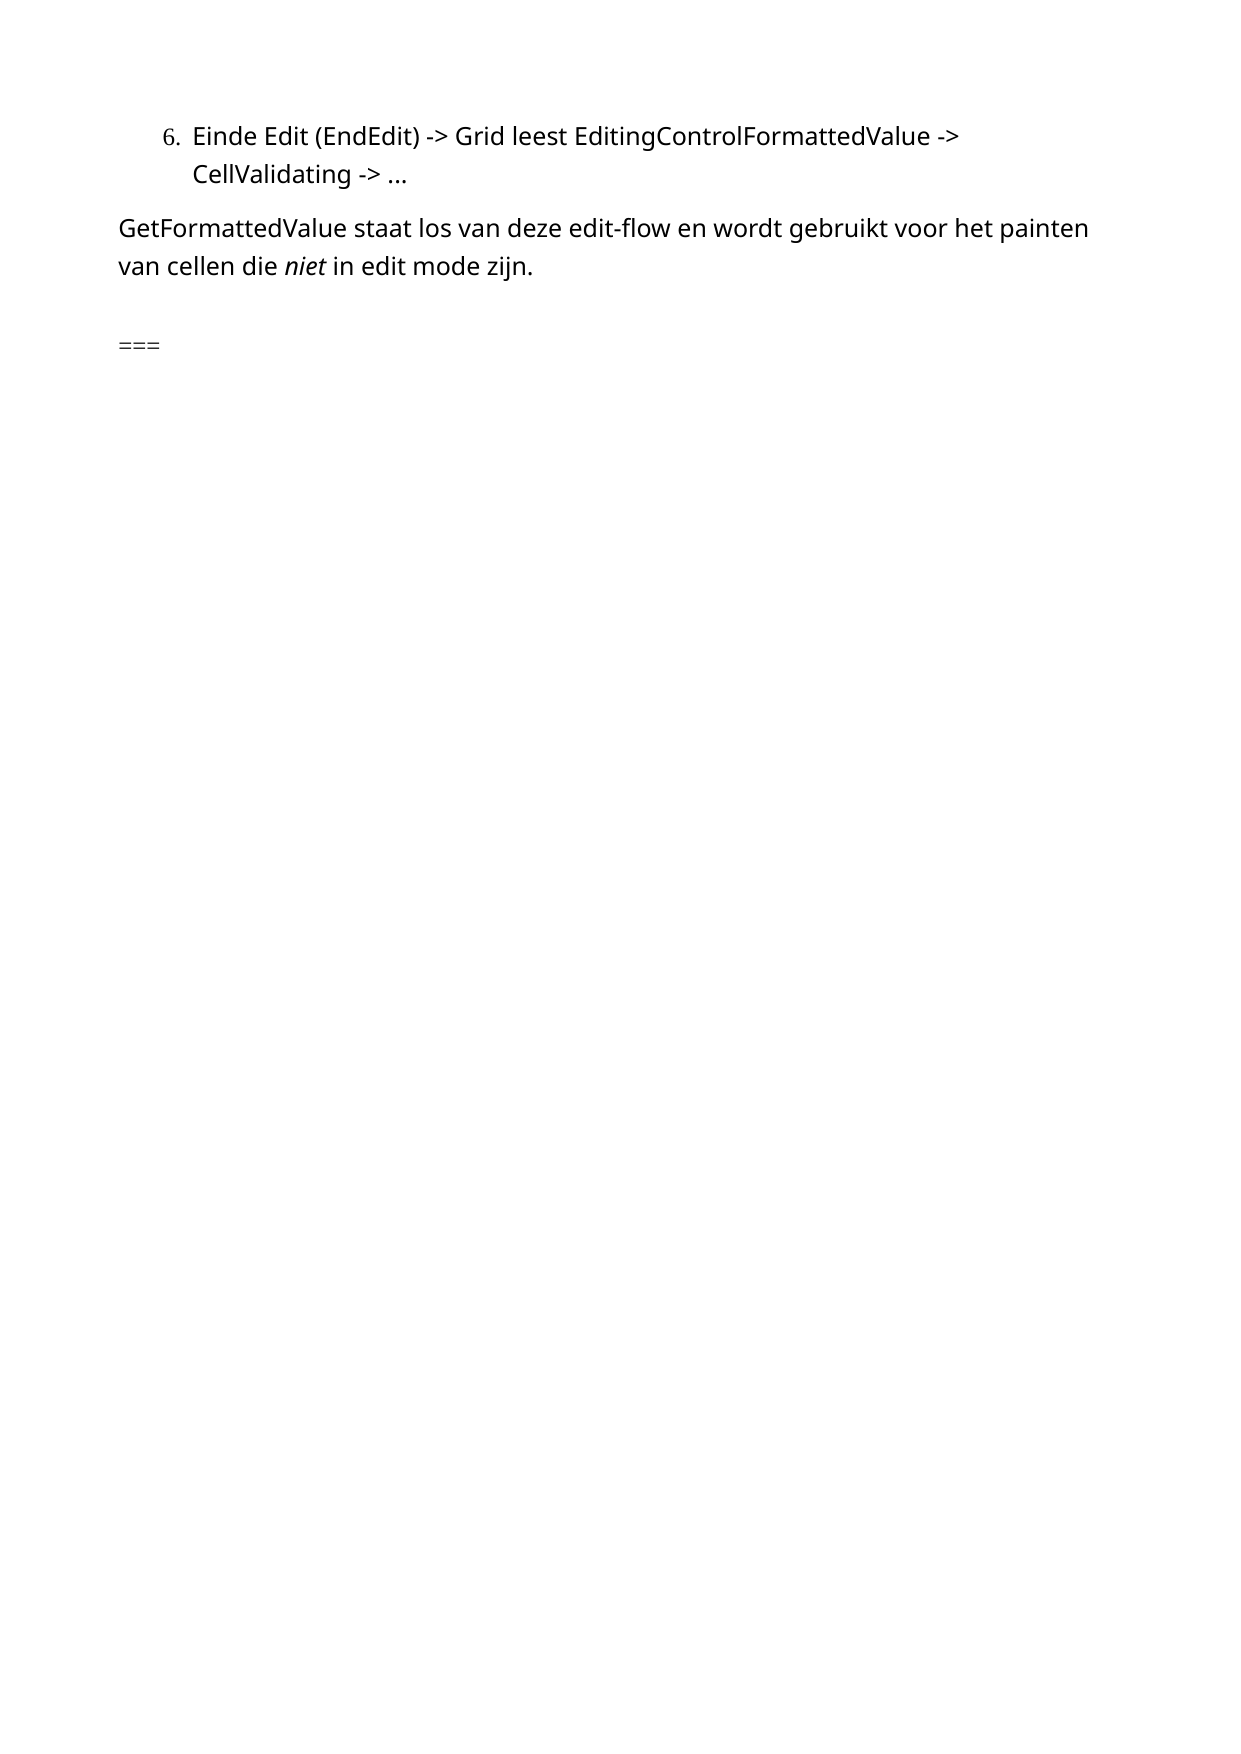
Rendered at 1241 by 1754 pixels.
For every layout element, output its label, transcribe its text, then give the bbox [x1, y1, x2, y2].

list Einde Edit (EndEdit) -> Grid leest EditingControlFormattedValue -> CellValidating -> ... [162, 118, 1122, 191]
text GetFormattedValue staat los van deze edit-flow en wordt gebruikt voor het painten van cellen die niet in edit mode zijn. [118, 210, 1122, 283]
text === [118, 302, 1122, 388]
